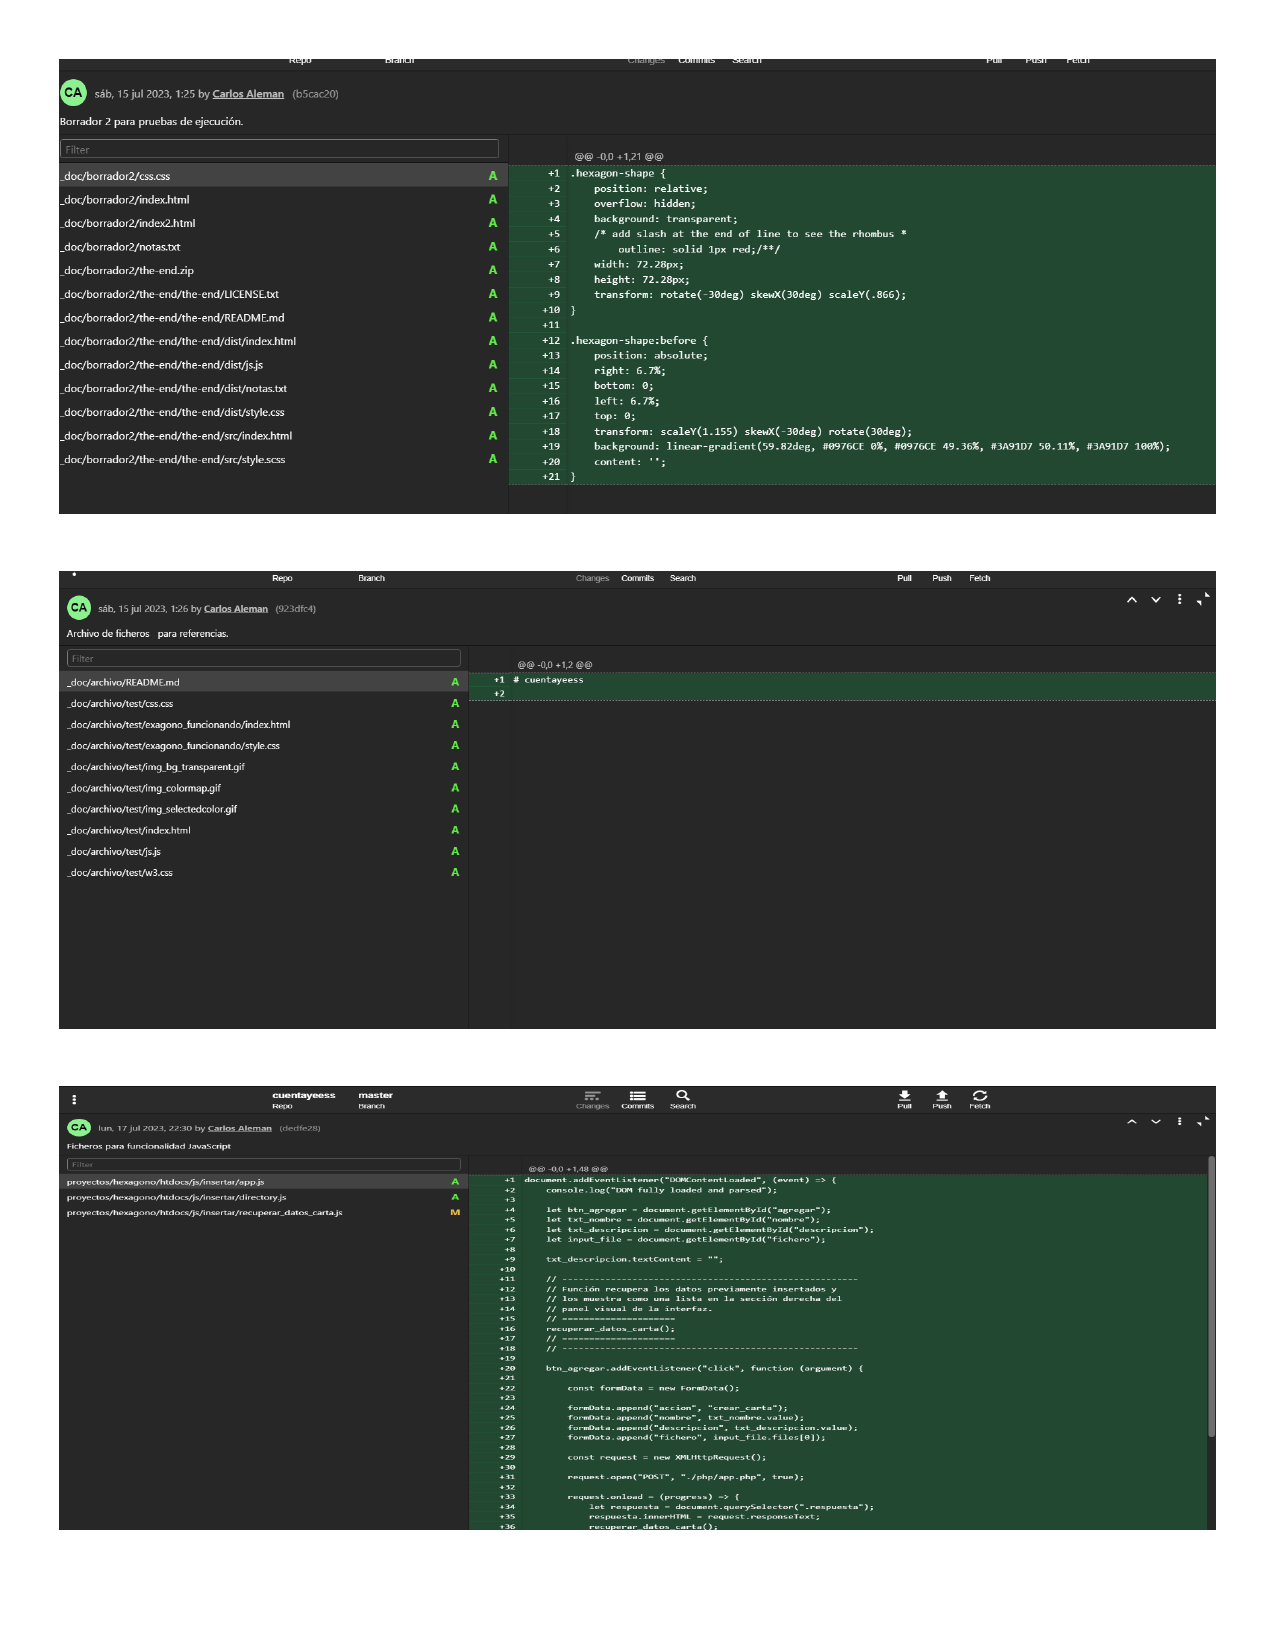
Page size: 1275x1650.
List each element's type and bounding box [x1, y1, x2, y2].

picture [59, 59, 1216, 514]
picture [59, 571, 1216, 1029]
picture [59, 1086, 1216, 1530]
